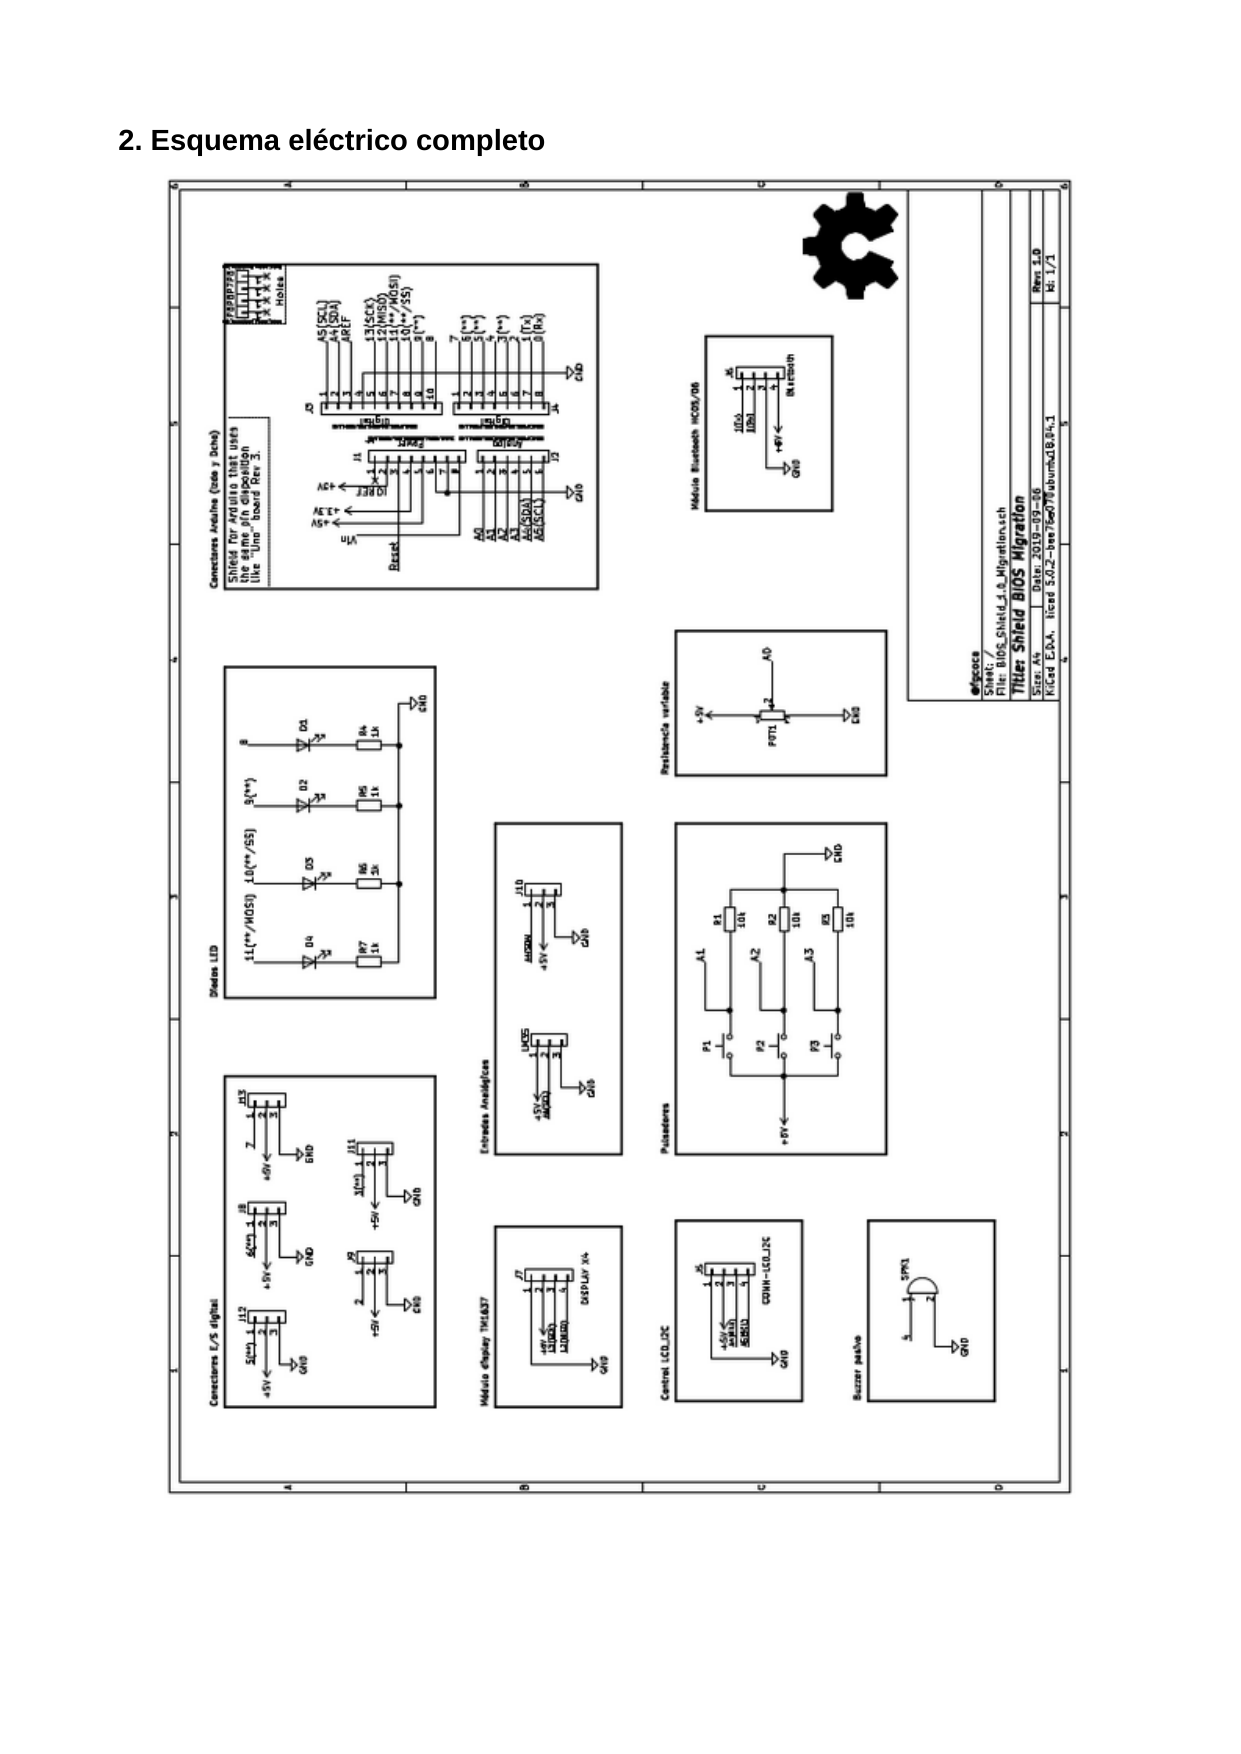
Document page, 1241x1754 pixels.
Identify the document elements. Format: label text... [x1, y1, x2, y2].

subtitle 2. Esquema eléctrico completo [118, 123, 1122, 156]
table_header [118, 165, 1122, 1506]
picture [160, 170, 1080, 1501]
